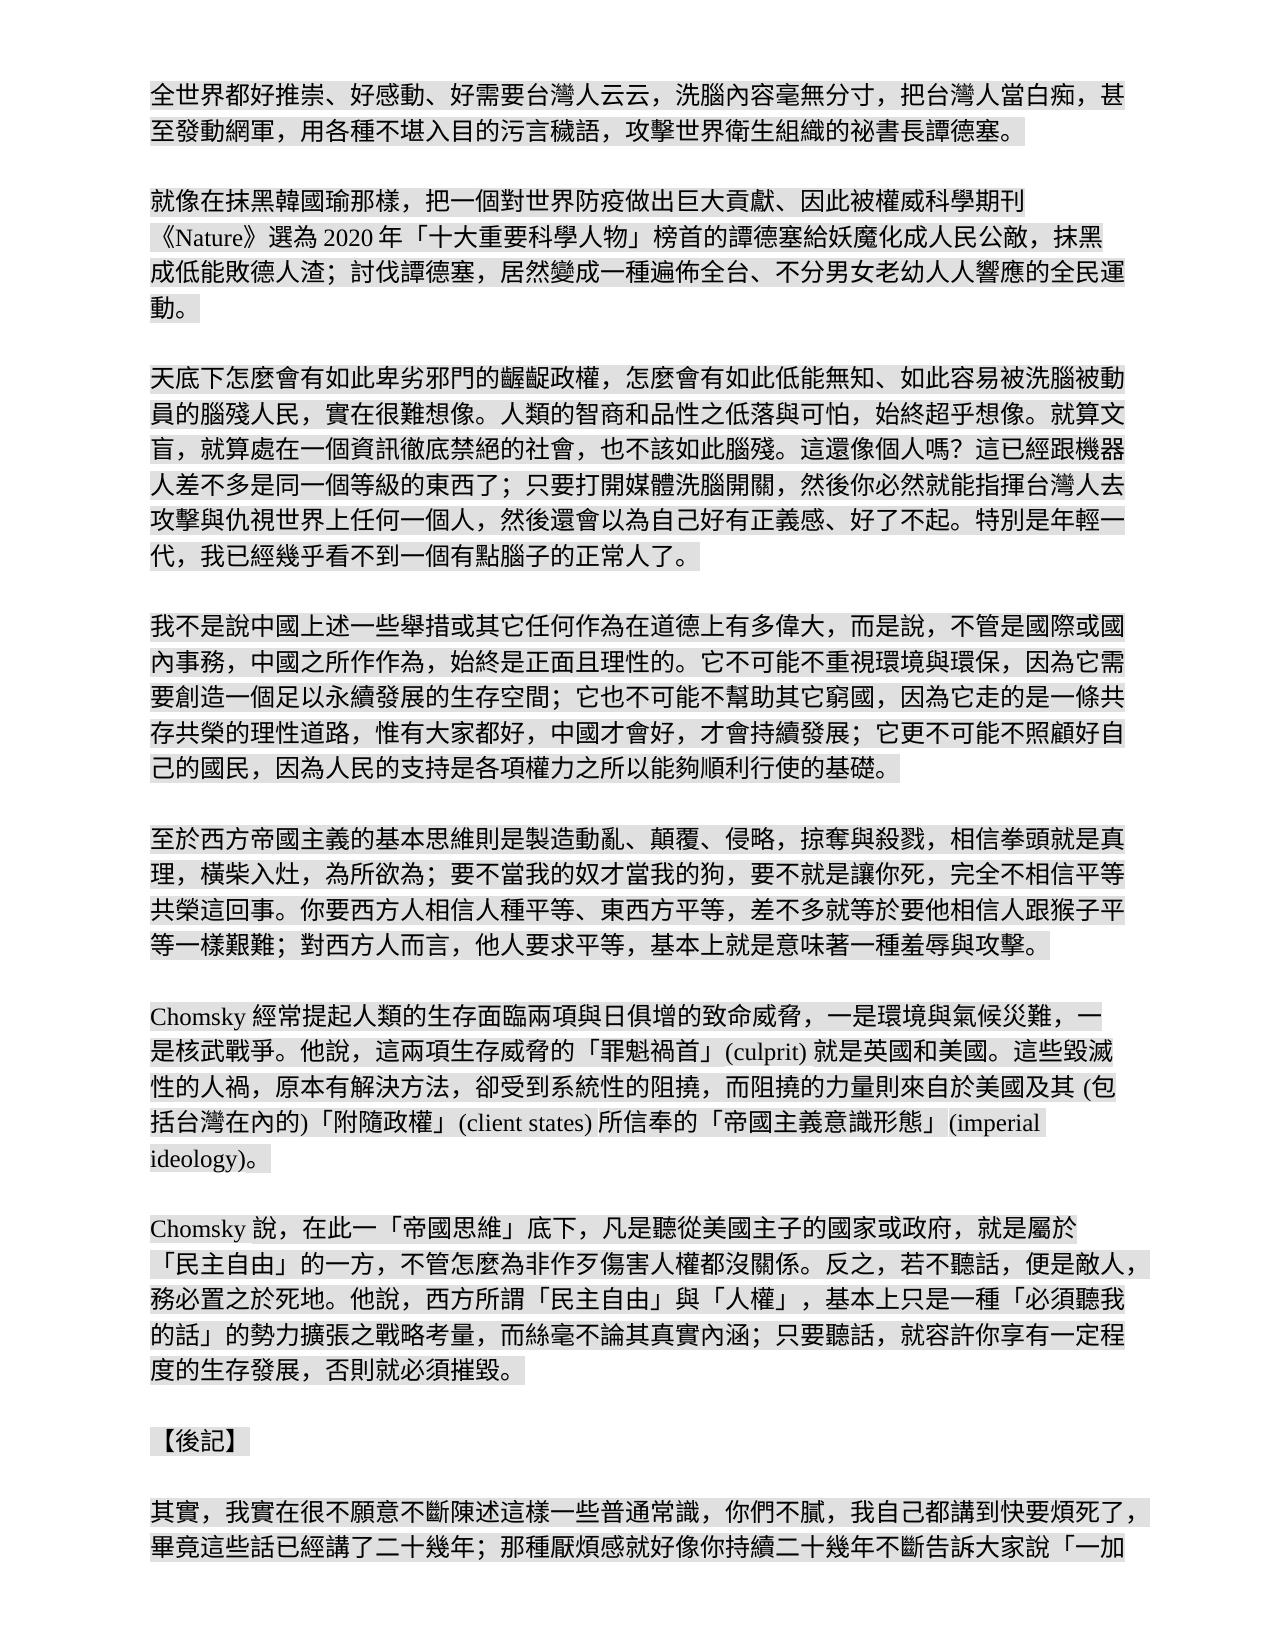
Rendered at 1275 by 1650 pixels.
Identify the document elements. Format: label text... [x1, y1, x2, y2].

text 告別一個舊時代 陳真 2021. 01. 05. BBC首席環境事務記者Justin Rowlatt，元旦寫了篇文章表示，2021年很有可能是氣候變遷議題出現轉機的一年，為什麼呢？他稱讚習近平在去年(2020年) 九月在聯合國代表大會上的聲明。習公開宣佈，中國計劃在2060年前實現「碳中和」（carbon neutral），亦即淨零碳排放。 Rowlatt 說，習近平的聲明「震驚世界」，因為減碳成本極高，許多國家因此擔心影響自身經濟發展卻讓其他國家平白得利、發展超前，因此遲遲不肯落實減碳，甚至大力抵制，最為惡名昭彰的當然就是美國。因此，各種國際減碳談判總是陷入僵局。但是，中國卻「完全無條件承諾」零排碳，而不要求其他國家必須跟近以免中國在經濟發展上吃了虧。 Rowlatt 說，習近平的聲明，「徹底扭轉了過去的談判僵局」，給影響人類生存至關重要的氣候變遷問題帶來一線新時代的曙光。 當然，除了中國，還有其它國家同樣也曾做出承諾，例如英國、日本和韓國等等。但是，不管是在各種攸關人類生存與發展的議題上，或是國內發展進程之規劃，我一直很相信祖國，卻不相信西方。中國共產黨講話、做事，一是一，二是二，可信度很高，執行力很高；至於西方國家，凡是對人類或它國有利之事，通常都是開空頭支票，空中畫大餅；講的全是仁義道德，幹的卻是狗皮倒灶，喪盡天良。 台灣更不用說了，口水灑滿地，漂亮口號說不停，但你只能聽聽就好，無法當真。比方說動不動就造謠，把中國大陸說成一個一心只求經濟發展卻犧牲人類福祉的骯髒邪惡國度，小學教科書就是這麼給小孩洗腦的；然後拼命說謊，把台灣說成一個貢獻於人類、受到舉世推崇的偉大國度；倘若沒有台灣，人類文明簡直無法持續。但是事實上卻不是這樣，而是恰好完全相反。 就如 Noam Chomsky 所說，美國是世界上最大的恐怖主義國家，並以美國為首，組成一個「奉行國家恐怖主義的網絡」，台灣便是其中之一，在世界各地為非作歹。 Chomsky 這些話出現在 2002年2月的哈佛大學講座，題目是《Distorted Morality: America's War on Terror?》(《扭曲的道德：美國反恐？》) 全文見： https://bit.ly/3pEMWQW Chomsky 是這麼說的： 「各位要記住：美國是個強大的國家，它可不是利比亞那樣的小國。今天，倘若利比亞準備發動恐怖攻擊，他們就會去雇用類似豺狼卡洛斯 (Carlos the Jackal) 那類的角色來行凶，但是美國則不然，它是雇用恐怖主義國家。這個 (以美國為首的) 國際恐怖主義網絡包括：台灣、英國、以色列、阿根廷和沙烏地阿拉伯等等。這是一個相當可觀的國際恐怖主義網絡，由一群墮落的反文明勢力所組成，前所未見；用當代的辭彙來說，也許我們可以稱它為『邪惡軸心』("Axis of Evil")，數十萬人民被屠殺，製造數百萬的孤兒與難民，以及任何你能想得到的血腥暴行及無數被摧毀的地區與家園。」 2010年8月，Chomsky 來台灣演講，把類似的話又講了一遍，指控美國是「全球頭號恐怖主義國家」，除了以整個國家機器在世界各地從事恐怖主義活動，並且利用其它國家或地區出資或代為執行恐怖任務，而台灣就是其中一個主要幫凶。 我知道台灣人不會相信這一點，但它其實只是一個基本常識。我之所以沒法說服你並不是因為我舉證能力不夠，而是因為你根本不願相信眼前明明白白的事實；矇上自己的眼睛，以為事實就不存在。反過來說，任何人只要願意了解事實，隨時就能發現真相。 每次聽到那些荒唐至極的腦殘言論，講一些什麼「民主自由世界對抗獨裁中國」的蠢話，我就很無言。我沒辦法跟這樣一種腦殘講話。人怎麼會蠢到這種地步，我實在很絕望。 不過，西方在政治與軍事侵略上的惡行不是本文重點。在此只是想說明兩點： 一，中國大陸才是在人類各項文明指標與和平發展上真正負責任且做出巨大貢獻的國家。 二，中國政府在國際與國內各項文明發展上之高度可信任、透明及可預期，並且具有極高的執行能力，而非像西方國家那樣，總是空口白話，言行不一，做的跟說的經常完全相反；比方說滿口人權，卻每天忙著到處姦殺擄掠搞侵略及製造他國動亂；嘴巴上高喊協助窮國脫貧，實際上卻是藉著美元霸權與政治高壓，從事經濟掠奪，製造世上更多的貧窮。 回到減碳問題上，相較於中國大陸的積極作為，台灣呢？相關口號長年以來叫得震天價響，事實上呢？ 根據「2020年氣候變遷績效指標」（Climate Change Performance Index，CCPI 2020），評估對象一共61個國家或地區，其中有31個國家碳排放量下降，但是，「全球氣候行動」卻有三股主要反抗勢力：澳洲、沙烏地阿拉伯和美國。該報告指出，這三個國家在煤炭業及石油業者的龐大利益遊說關說下，幾乎沒有提出任何氣候政策；其中尤以美國的表現最為惡劣，全球倒數第一，倒數第二是沙烏地阿拉伯，倒數第三是誰呢？就是「用愛發電」的台灣。請看： https://bit.ly/384M5D0 再舉個例，2015年，習近平在「聯合國發展峰會」上宣佈一系列援助窮國計劃，因為援助金額龐大，在國內引起網民「打腫臉充胖子」的質疑，意即中國國內仍然還有很多人吃不飽，政府卻在國際上當起散財童子。中國官媒為了平息民間質疑，為文表示，任何一個大國都應負起一定的國際互助義務，並表示中國在過去也受到許多幫助，如今應有所回報。 民間的質疑，表面上似乎有些道理，因為事實上，中國直到去年 (2020年) 才全面脫貧，並且史上首度被納入G20的「窮國減債計畫」，減免或延緩了大約21億美元債務。相較於「貧窮國家」對G20高達1780多億美元的官方雙邊債務 (其中六成是欠中國的債務)，根本杯水車薪，但是，依據《德國之聲》的報導，中國雖首度納入「窮國減債計畫」，卻是落實減債金額最多的國家。 去年(2020年)6月7日，中國國務院發佈新冠肺炎疫情白皮書，除防疫訊息外，另一主要政策更引起外界矚目，亦即宣佈77個發展中國家之緩債計劃，兩周後並舉辦「中非團結抗疫特別高峰會」。 習近平於會中表示，中國鼓勵國內金融機構參照G20「緩債倡議」（DSSI），與非洲國家就商業主權貸款進行協商，解除非洲國家的債務壓力，並強調中國願與國際社會一同加大對非洲國家的支持力度，包括中方將繼續全力支持非洲國家抗疫行動，繼續提供防疫物資援助，派遣國家醫療團隊，並在尊重非方意願的基礎上，與聯合國及「世界衛生組織」開展援非抗疫合作；中國並將籌設「非洲疾病控制中心總部」，並願承諾疫苗一旦研發完成，將優先援助非洲貧窮國家。 去年(2020年)八月，根據「世界銀行」（World Bank）的估算，新冠疫情導致全世界大約有一億人陷入「極端貧窮」，所謂「極端貧窮」就是每人每日生活費不足1.9美元。中國對此表示，願進一步擴大支援「重債窮國計畫」（the Heavily Indebted Poor Countries，縮寫為 HIPC），希望能夠協助世界最窮困國家將其外債降低至能夠承擔的水準，讓這些國家的政府得以正常運作，維護基本民生需求。 去年(2020年)六月，根據美國約翰霍普金斯大學「中非研究計畫」（China-Africa Research Initiative）的研究發現，在撒哈拉以南的非洲，中國以一國之力，超越「世界銀行」這個多邊機構，成為非洲貧窮國家的最大債權國，援助金額高達六百四十億美元。 相較於大陸之「義舉」，那麼台灣呢？台灣倒也經常幾億幾千萬地賄賂一些貪污獨裁者或極右派人渣等級的政客，請他們冒充什麼「國際民主友人」，在一些國際場合講些反中挺台的屁話，製造假象，欺騙國人。關於這一點，我寫過的相關文字非常多，例如《卡韓政變 (133)：民進黨把台灣人當白痴》： https://bit.ly/3rUKgjW 至於疫情方面的對外表現，更是卑鄙。除了在疫情爆發之初，中國大陸首當其衝之際，禁止口罩輸往大陸，百般刁難台商或陸配返台，卻對疫情更為嚴重百倍的西方國家大開方便之門（對待英國爆發之變種病毒方式即是一例），卑躬屈膝，逢迎拍馬，並自願當凱子，把口罩拿去孝敬美國，然後每天洗腦台灣人說我們好棒哦，什麼 "Taiwan can help"，什麼全世界都好推崇、好感動、好需要台灣人云云，洗腦內容毫無分寸，把台灣人當白痴，甚至發動網軍，用各種不堪入目的污言穢語，攻擊世界衛生組織的祕書長譚德塞。 就像在抹黑韓國瑜那樣，把一個對世界防疫做出巨大貢獻、因此被權威科學期刊《Nature》選為2020年「十大重要科學人物」榜首的譚德塞給妖魔化成人民公敵，抹黑成低能敗德人渣；討伐譚德塞，居然變成一種遍佈全台、不分男女老幼人人響應的全民運動。 天底下怎麼會有如此卑劣邪門的齷齪政權，怎麼會有如此低能無知、如此容易被洗腦被動員的腦殘人民，實在很難想像。人類的智商和品性之低落與可怕，始終超乎想像。就算文盲，就算處在一個資訊徹底禁絕的社會，也不該如此腦殘。這還像個人嗎？這已經跟機器人差不多是同一個等級的東西了；只要打開媒體洗腦開關，然後你必然就能指揮台灣人去攻擊與仇視世界上任何一個人，然後還會以為自己好有正義感、好了不起。特別是年輕一代，我已經幾乎看不到一個有點腦子的正常人了。 我不是說中國上述一些舉措或其它任何作為在道德上有多偉大，而是說，不管是國際或國內事務，中國之所作作為，始終是正面且理性的。它不可能不重視環境與環保，因為它需要創造一個足以永續發展的生存空間；它也不可能不幫助其它窮國，因為它走的是一條共存共榮的理性道路，惟有大家都好，中國才會好，才會持續發展；它更不可能不照顧好自己的國民，因為人民的支持是各項權力之所以能夠順利行使的基礎。 至於西方帝國主義的基本思維則是製造動亂、顛覆、侵略，掠奪與殺戮，相信拳頭就是真理，橫柴入灶，為所欲為；要不當我的奴才當我的狗，要不就是讓你死，完全不相信平等共榮這回事。你要西方人相信人種平等、東西方平等，差不多就等於要他相信人跟猴子平等一樣艱難；對西方人而言，他人要求平等，基本上就是意味著一種羞辱與攻擊。 Chomsky 經常提起人類的生存面臨兩項與日俱增的致命威脅，一是環境與氣候災難，一是核武戰爭。他說，這兩項生存威脅的「罪魁禍首」(culprit) 就是英國和美國。這些毀滅性的人禍，原本有解決方法，卻受到系統性的阻撓，而阻撓的力量則來自於美國及其 (包括台灣在內的)「附隨政權」(client states) 所信奉的「帝國主義意識形態」(imperial ideology)。 Chomsky 說，在此一「帝國思維」底下，凡是聽從美國主子的國家或政府，就是屬於「民主自由」的一方，不管怎麼為非作歹傷害人權都沒關係。反之，若不聽話，便是敵人，務必置之於死地。他說，西方所謂「民主自由」與「人權」，基本上只是一種「必須聽我的話」的勢力擴張之戰略考量，而絲毫不論其真實內涵；只要聽話，就容許你享有一定程度的生存發展，否則就必須摧毀。 【後記】 其實，我實在很不願意不斷陳述這樣一些普通常識，你們不膩，我自己都講到快要煩死了，畢竟這些話已經講了二十幾年；那種厭煩感就好像你持續二十幾年不斷告訴大家說「一加一等於二」或「大象鼻子很長」那種感覺。幾十年前，你要取得資訊相當困難，現在卻十分容易，垂手可得；種種基本事實昭昭在目，只是看你願不願意睜開眼睛而已。 更令人無奈的是：我們居然必須透過所謂名人的嘴來陳述這樣一些普通到不能更普通的普通常識。 「當代全球最具影響力的100名知識分子」的評選中，Noam Chomsky排名第一；他同時也是權威科學期刊《Science》所選出的包括愛因斯坦在內的「20世紀十個最偉大科學家」中唯一還在世者。 我們這一代人，或甚至可以這麼說，全世界凡是目前還活著的讀書人，只要稍微有點社會意識者，或多或少都受到 Noam Chomsky 的影響。但是，他的影響理當是啟蒙性質，關乎某種可能性，關乎某種基礎，而非關乎某種具體內容。也就是說，他讓人們意識到某種事物的根本，某種可能性。 這樣一種貢獻，在密不通風的過往年代尤其可貴。因為在那樣的黑暗年代中，我們就像「前科學時期」的人類一樣，不相信地球會動，以為地球是宇宙中心；誰敢說地球會動，誰就是邪惡異端，就得火刑伺候。 但我希望，我們早該跨過這樣一種蒙眛時期，理當把Noam Chomsky 拋在腦後，因為他的偉大時代任務理當早已結束，該是往前走的時候了，難道我們還要繼續糾結在普通常識上？ 我並不輕視普通常識，而且正好相反；做為Chosmky 的半個同行 (語言哲學與認知科學) 及其哲學上的異議者，我在哲學上的二十多年思想奮鬥，無非就是圍繞著「普通常識」；我想找到「1」，為之廢寑忘食，因為我知道當我弄懂了「1」，我就能理解一組數列，開展一個系統，發現一整個「世界」。維根斯坦說得對，「數學很無聊」。但是「數學的基礎」卻如此神祕而迷人。 一個人有一個人的宿命與個性。生命縱有千年，千年之後，我看我還是依舊會在某種「基礎」上奮鬥。個人可以如此沉溺不前，眾人卻總該往前走，走出一個新時代。 中共每五年就會研擬一套指引國家發展方向的「五年工作計畫」，它不但是國內政策方向，同時也預示著整個世界的未來走向。我從第九個「五年」(1996-2000) 開始關注，如今已邁入第十四個「五年」(2021-2025)。看著祖國這樣一步一腳印，一路艱辛走來，我真是很感動，也很佩服。 「五年」，可以做為一個國家的短期規劃。但是，一個時代的發展，卻不是幾個「五年」可以定義。不過，五十年或一百年，理當就能對過往年代做一番告別。謊言退散，公義盛行，依我看，2021也許就是一個新時代的起點。 [150, 75, 1125, 1562]
